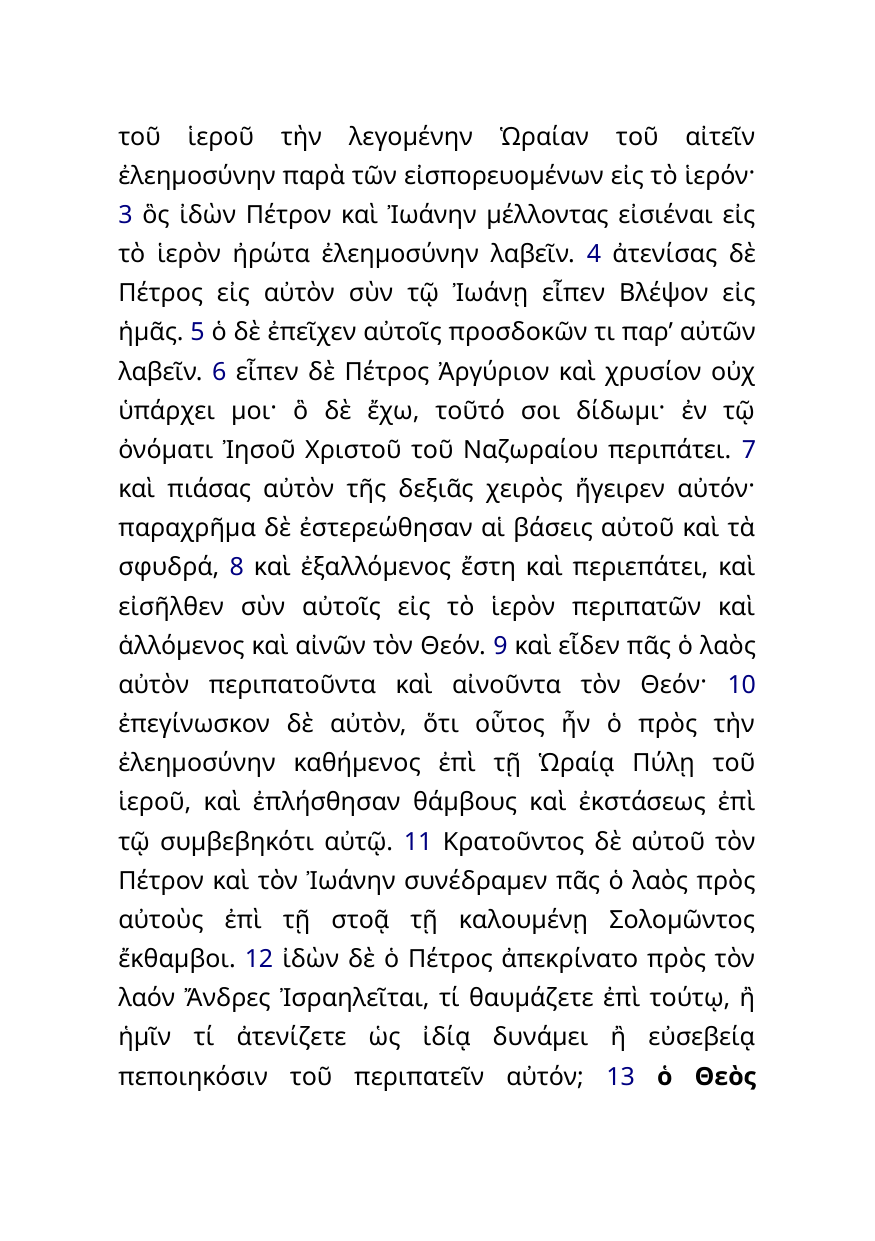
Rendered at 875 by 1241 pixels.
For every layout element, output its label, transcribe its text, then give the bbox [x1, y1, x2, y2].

text τοῦ ἱεροῦ τὴν λεγομένην Ὡραίαν τοῦ αἰτεῖν ἐλεημοσύνην παρὰ τῶν εἰσπορευομένων εἰς τὸ ἱερόν· 3 ὃς ἰδὼν Πέτρον καὶ Ἰωάνην μέλλοντας εἰσιέναι εἰς τὸ ἱερὸν ἠρώτα ἐλεημοσύνην λαβεῖν. 4 ἀτενίσας δὲ Πέτρος εἰς αὐτὸν σὺν τῷ Ἰωάνῃ εἶπεν Βλέψον εἰς ἡμᾶς. 5 ὁ δὲ ἐπεῖχεν αὐτοῖς προσδοκῶν τι παρ’ αὐτῶν λαβεῖν. 6 εἶπεν δὲ Πέτρος Ἀργύριον καὶ χρυσίον οὐχ ὑπάρχει μοι· ὃ δὲ ἔχω, τοῦτό σοι δίδωμι· ἐν τῷ ὀνόματι Ἰησοῦ Χριστοῦ τοῦ Ναζωραίου περιπάτει. 7 καὶ πιάσας αὐτὸν τῆς δεξιᾶς χειρὸς ἤγειρεν αὐτόν· παραχρῆμα δὲ ἐστερεώθησαν αἱ βάσεις αὐτοῦ καὶ τὰ σφυδρά, 8 καὶ ἐξαλλόμενος ἔστη καὶ περιεπάτει, καὶ εἰσῆλθεν σὺν αὐτοῖς εἰς τὸ ἱερὸν περιπατῶν καὶ ἁλλόμενος καὶ αἰνῶν τὸν Θεόν. 9 καὶ εἶδεν πᾶς ὁ λαὸς αὐτὸν περιπατοῦντα καὶ αἰνοῦντα τὸν Θεόν· 10 ἐπεγίνωσκον δὲ αὐτὸν, ὅτι οὗτος ἦν ὁ πρὸς τὴν ἐλεημοσύνην καθήμενος ἐπὶ τῇ Ὡραίᾳ Πύλῃ τοῦ ἱεροῦ, καὶ ἐπλήσθησαν θάμβους καὶ ἐκστάσεως ἐπὶ τῷ συμβεβηκότι αὐτῷ. 11 Κρατοῦντος δὲ αὐτοῦ τὸν Πέτρον καὶ τὸν Ἰωάνην συνέδραμεν πᾶς ὁ λαὸς πρὸς αὐτοὺς ἐπὶ τῇ στοᾷ τῇ καλουμένῃ Σολομῶντος ἔκθαμβοι. 12 ἰδὼν δὲ ὁ Πέτρος ἀπεκρίνατο πρὸς τὸν λαόν Ἄνδρες Ἰσραηλεῖται, τί θαυμάζετε ἐπὶ τούτῳ, ἢ ἡμῖν τί ἀτενίζετε ὡς ἰδίᾳ δυνάμει ἢ εὐσεβείᾳ πεποιηκόσιν τοῦ περιπατεῖν αὐτόν; 13 ὁ Θεὸς [118, 118, 756, 1092]
